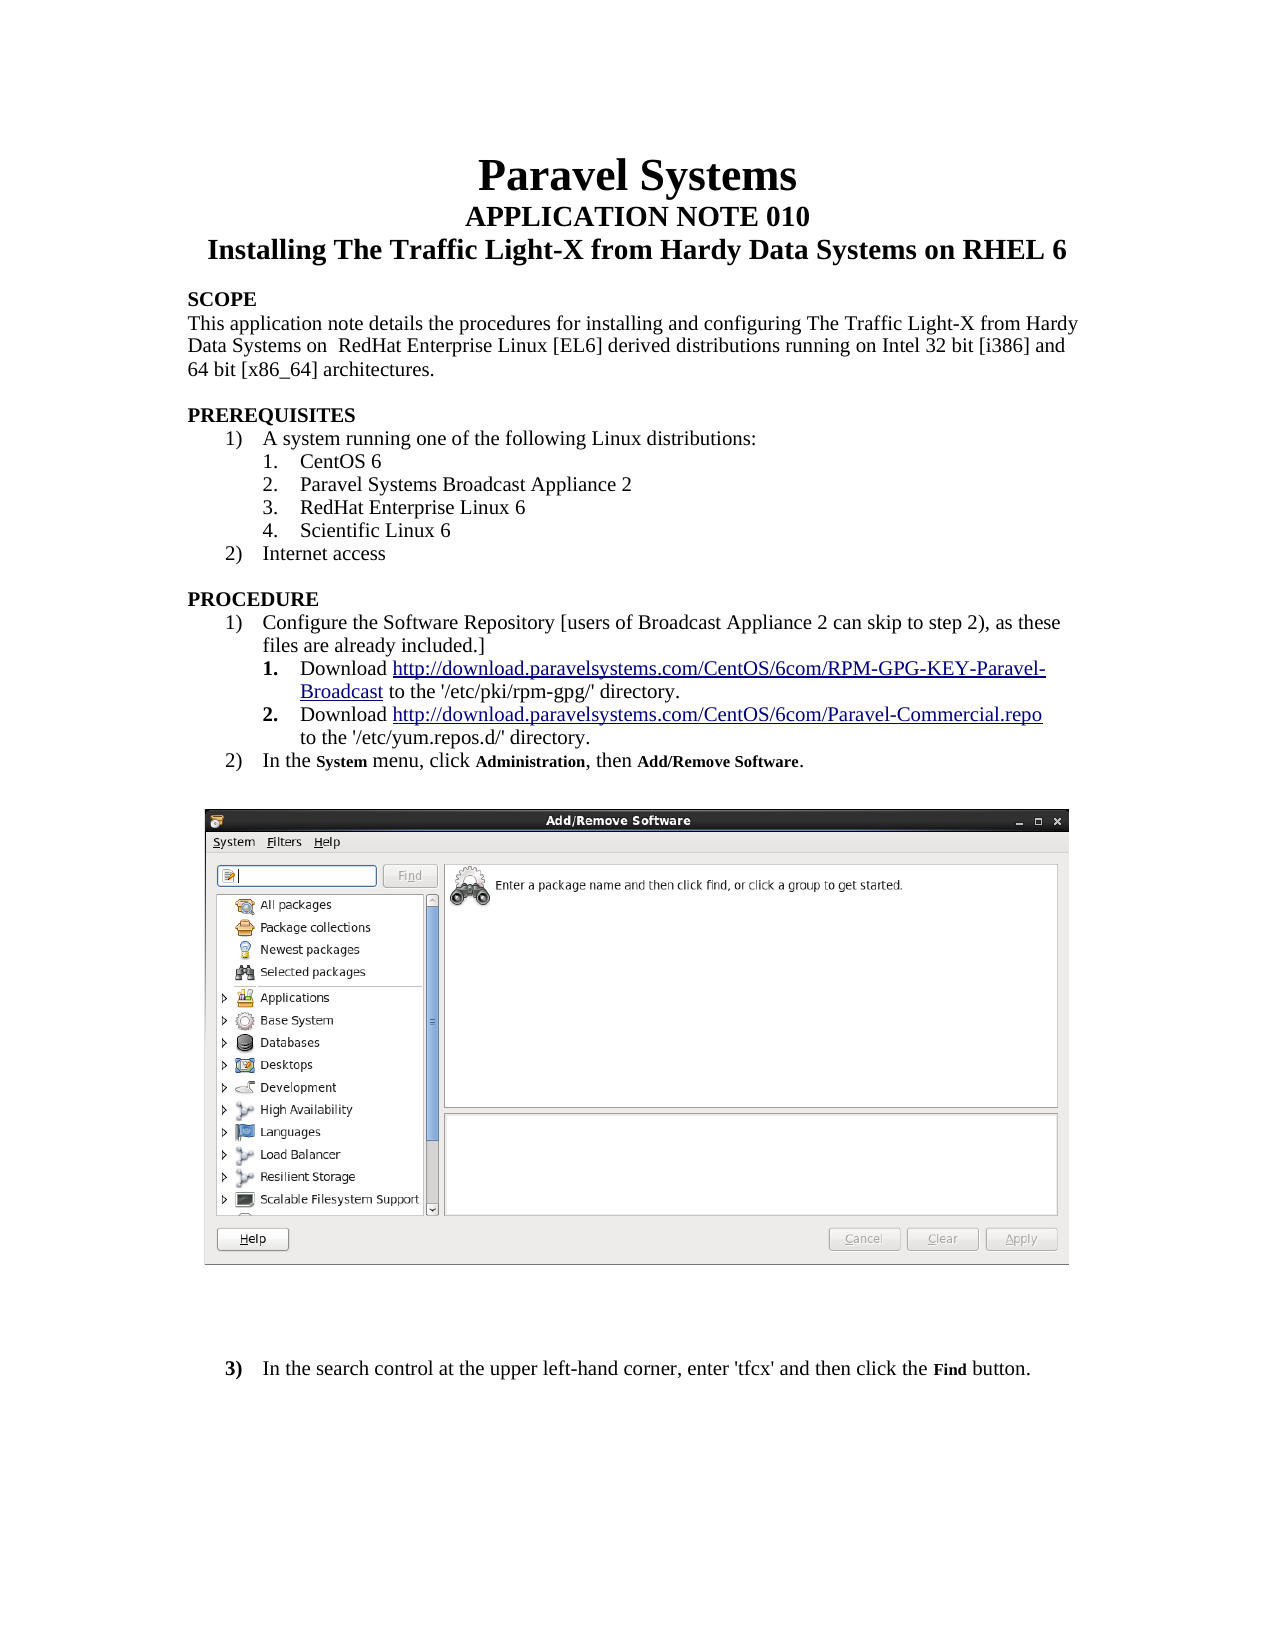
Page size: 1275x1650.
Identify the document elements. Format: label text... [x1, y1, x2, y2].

text Paravel Systems [187, 150, 1087, 201]
text PREREQUISITES [187, 403, 1087, 426]
text PROCEDURE [187, 588, 1087, 611]
list Paravel Systems Broadcast Appliance 2 [262, 472, 1087, 496]
text APPLICATION NOTE 010 [187, 201, 1087, 233]
list RedHat Enterprise Linux 6 [262, 496, 1087, 518]
list Download http://download.paravelsystems.com/CentOS/6com/Paravel-Commercial.repo [262, 703, 1087, 726]
text Installing The Traffic Light-X from Hardy Data Systems on RHEL 6 [187, 233, 1087, 265]
list Scientific Linux 6 [262, 518, 1087, 542]
list Internet access [225, 542, 1087, 564]
list In the search control at the upper left-hand corner, enter 'tfcx' and then click the Find button. [225, 1357, 1087, 1380]
list to the '/etc/yum.repos.d/' directory. [262, 726, 1087, 749]
list CentOS 6 [262, 449, 1087, 472]
list In the System menu, click Administration, then Add/Remove Software. [225, 749, 1087, 772]
picture [204, 809, 1069, 1265]
list Download http://download.paravelsystems.com/CentOS/6com/RPM-GPG-KEY-Paravel-Broadcast to the '/etc/pki/rpm-gpg/' directory. [262, 657, 1087, 703]
list A system running one of the following Linux distributions: [225, 426, 1087, 449]
text SCOPE [187, 288, 1087, 311]
text This application note details the procedures for installing and configuring The Traffic Light-X from Hardy Data Systems on RedHat Enterprise Linux [EL6] derived distributions running on Intel 32 bit [i386] and 64 bit [x86_64] architectures. [187, 311, 1087, 380]
list Configure the Software Repository [users of Broadcast Appliance 2 can skip to step 2), as these files are already included.] [225, 611, 1087, 657]
